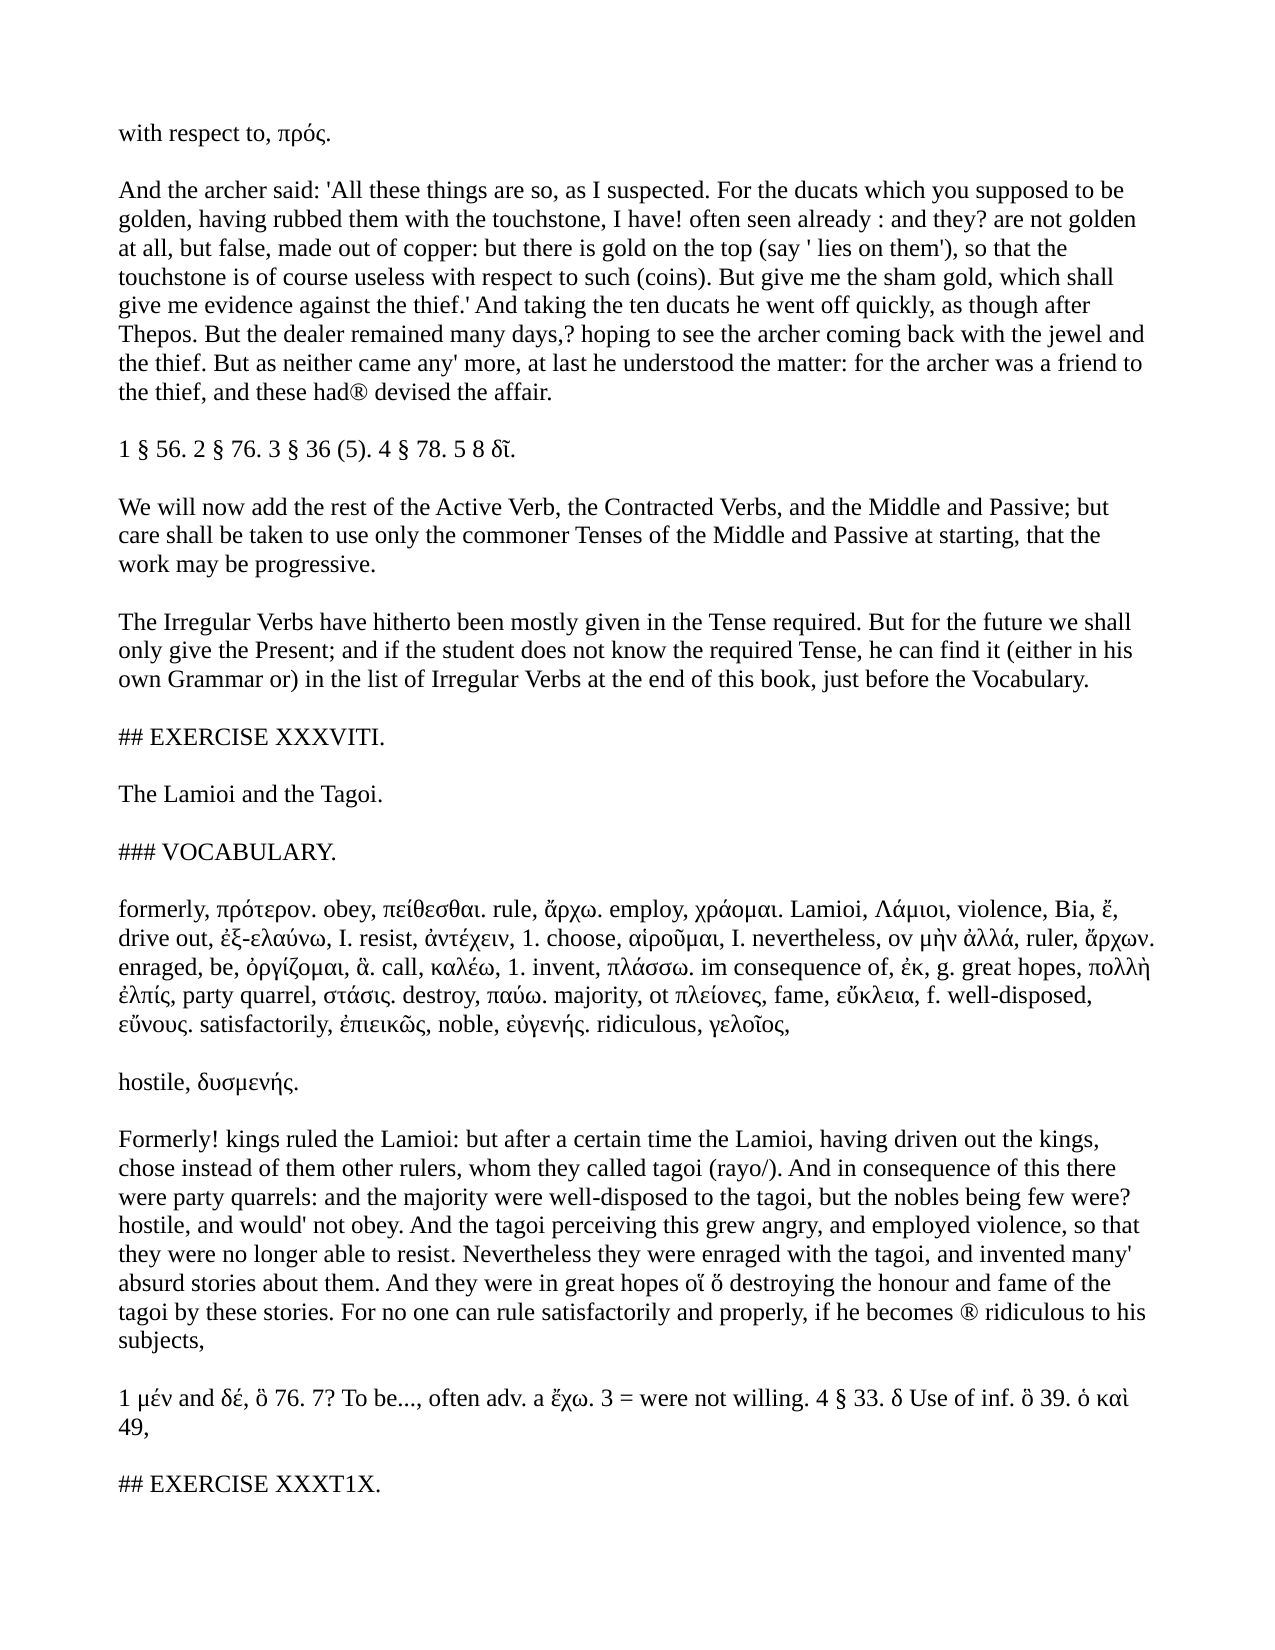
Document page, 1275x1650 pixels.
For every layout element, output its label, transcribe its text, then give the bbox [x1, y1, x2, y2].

text ### VOCABULARY. [118, 837, 1157, 866]
text formerly, πρότερον. obey, πείθεσθαι. rule, ἄρχω. employ, χράομαι. Lamioi, Λάμιοι, violence, Bia, ἔ, drive out, ἐξ-ελαύνω, I. resist, ἀντέχειν, 1. choose, αἱροῦμαι, I. nevertheless, ov μὴν ἀλλά, ruler, ἄρχων. enraged, be, ὀργίζομαι, ἃ. call, καλέω, 1. invent, πλάσσω. im consequence of, ἐκ, g. great hopes, πολλὴ ἐλπίς, party quarrel, στάσις. destroy, παύω. majority, ot πλείονες, fame, εὔκλεια, f. well-disposed, εὔνους. satisfactorily, ἐπιεικῶς, noble, εὐγενής. ridiculous, γελοῖος, [118, 894, 1157, 1038]
text ## EXERCISE XXXT1X. [118, 1469, 1157, 1498]
text The Irregular Verbs have hitherto been mostly given in the Tense required. But for the future we shall only give the Present; and if the student does not know the required Tense, he can find it (either in his own Grammar or) in the list of Irregular Verbs at the end of this book, just before the Vocabulary. [118, 607, 1157, 693]
text We will now add the rest of the Active Verb, the Contracted Verbs, and the Middle and Passive; but care shall be taken to use only the commoner Tenses of the Middle and Passive at starting, that the work may be progressive. [118, 492, 1157, 578]
text hostile, δυσμενής. [118, 1067, 1157, 1096]
text Formerly! kings ruled the Lamioi: but after a certain time the Lamioi, having driven out the kings, chose instead of them other rulers, whom they called tagoi (rayo/). And in consequence of this there were party quarrels: and the majority were well-disposed to the tagoi, but the nobles being few were? hostile, and would' not obey. And the tagoi perceiving this grew angry, and employed violence, so that they were no longer able to resist. Nevertheless they were enraged with the tagoi, and invented many' absurd stories about them. And they were in great hopes οἵ ὅ destroying the honour and fame of the tagoi by these stories. For no one can rule satisfactorily and properly, if he becomes ® ridiculous to his subjects, [118, 1124, 1157, 1354]
text with respect to, πρός. [118, 118, 1157, 147]
text 1 μέν and δέ, ὃ 76. 7? To be..., often adv. a ἔχω. 3 = were not willing. 4 § 33. δ Use of inf. ὃ 39. ὁ καὶ 49, [118, 1383, 1157, 1441]
text 1 § 56. 2 § 76. 3 § 36 (5). 4 § 78. 5 8 δῖ. [118, 434, 1157, 463]
text ## EXERCISE XXXVITI. [118, 722, 1157, 751]
text The Lamioi and the Tagoi. [118, 779, 1157, 808]
text And the archer said: 'All these things are so, as I suspected. For the ducats which you supposed to be golden, having rubbed them with the touchstone, I have! often seen already : and they? are not golden at all, but false, made out of copper: but there is gold on the top (say ' lies on them'), so that the touchstone is of course useless with respect to such (coins). But give me the sham gold, which shall give me evidence against the thief.' And taking the ten ducats he went off quickly, as though after Thepos. But the dealer remained many days,? hoping to see the archer coming back with the jewel and the thief. But as neither came any' more, at last he understood the matter: for the archer was a friend to the thief, and these had® devised the affair. [118, 176, 1157, 406]
